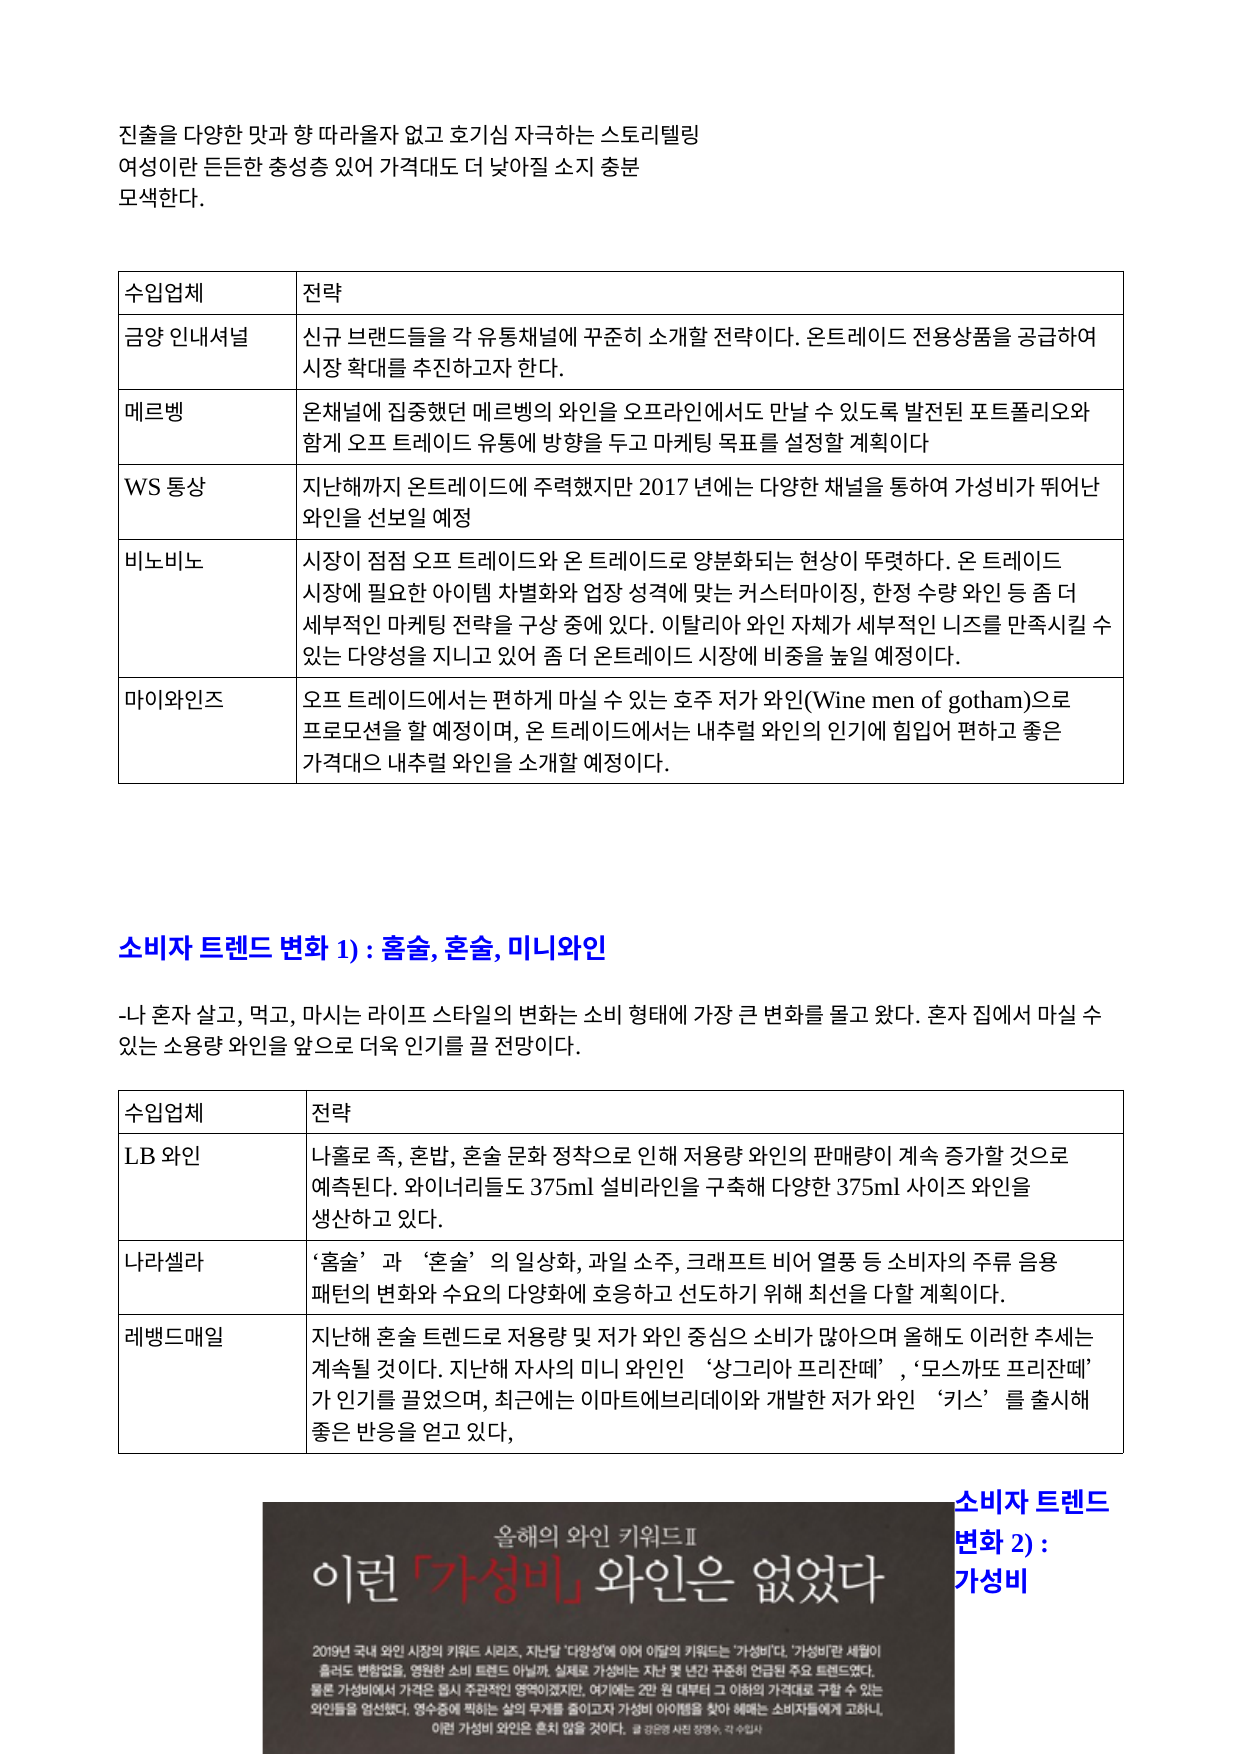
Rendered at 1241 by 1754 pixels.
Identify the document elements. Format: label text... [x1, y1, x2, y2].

table_header 수입업체 [119, 272, 296, 314]
table_cell 시장이 점점 오프 트레이드와 온 트레이드로 양분화되는 현상이 뚜렷하다. 온 트레이드 시장에 필요한 아이템 차별화와 업장 성격에 맞는 커스터마이징, 한정 수량 와인 등 좀 더 세부적인 마케팅 전략을 구상 중에 있다. 이탈리아 와인 자체가 세부적인 니즈를 만족시킬 수 있는 다양성을 지니고 있어 좀 더 온트레이드 시장에 비중을 높일 예정이다. [297, 540, 1123, 677]
table_cell LB와인 [119, 1134, 306, 1239]
table_cell 마이와인즈 [119, 678, 296, 783]
table_cell 메르벵 [119, 390, 296, 464]
table_cell ‘홈술’과 ‘혼술’의 일상화, 과일 소주, 크래프트 비어 열풍 등 소비자의 주류 음용 패턴의 변화와 수요의 다양화에 호응하고 선도하기 위해 최선을 다할 계획이다. [307, 1241, 1123, 1314]
text -나 혼자 살고, 먹고, 마시는 라이프 스타일의 변화는 소비 형태에 가장 큰 변화를 몰고 왔다. 혼자 집에서 마실 수 있는 소용량 와인을 앞으로 더욱 인기를 끌 전망이다. [118, 998, 1122, 1061]
table_cell 지난해 혼술 트렌드로 저용량 및 저가 와인 중심으 소비가 많아으며 올해도 이러한 추세는 계속될 것이다. 지난해 자사의 미니 와인인 ‘상그리아 프리잔떼’, ‘모스까또 프리잔떼’가 인기를 끌었으며, 최근에는 이마트에브리데이와 개발한 저가 와인 ‘키스’를 출시해 좋은 반응을 얻고 있다, [307, 1315, 1123, 1453]
text 모색한다. [118, 181, 1122, 213]
table_cell 금양 인내셔널 [119, 315, 296, 389]
table_header 전략 [307, 1091, 1123, 1133]
table_cell 지난해까지 온트레이드에 주력했지만 2017년에는 다양한 채널을 통하여 가성비가 뛰어난 와인을 선보일 예정 [297, 465, 1123, 538]
text 소비자 트렌드 변화 2) : 가성비 [118, 1481, 1122, 1599]
table_cell 레뱅드매일 [119, 1315, 306, 1453]
picture [262, 1502, 955, 1754]
text 소비자 트렌드 변화 1) : 홈술, 혼술, 미니와인 [118, 927, 1122, 966]
table_cell 나홀로 족, 혼밥, 혼술 문화 정착으로 인해 저용량 와인의 판매량이 계속 증가할 것으로 예측된다. 와이너리들도 375ml 설비라인을 구축해 다양한 375ml 사이즈 와인을 생산하고 있다. [307, 1134, 1123, 1239]
table_cell 온채널에 집중했던 메르벵의 와인을 오프라인에서도 만날 수 있도록 발전된 포트폴리오와 함게 오프 트레이드 유통에 방향을 두고 마케팅 목표를 설정할 계획이다 [297, 390, 1123, 464]
table_cell 나라셀라 [119, 1241, 306, 1314]
table_header 전략 [297, 272, 1123, 314]
table_cell WS통상 [119, 465, 296, 538]
table_cell 비노비노 [119, 540, 296, 677]
table_header 수입업체 [119, 1091, 306, 1133]
table_cell 신규 브랜드들을 각 유통채널에 꾸준히 소개할 전략이다. 온트레이드 전용상품을 공급하여 시장 확대를 추진하고자 한다. [297, 315, 1123, 389]
text 진출을 다양한 맛과 향 따라올자 없고 호기심 자극하는 스토리텔링 여성이란 든든한 충성층 있어 가격대도 더 낮아질 소지 충분 [118, 118, 1122, 181]
table_cell 오프 트레이드에서는 편하게 마실 수 있는 호주 저가 와인(Wine men of gotham)으로 프로모션을 할 예정이며, 온 트레이드에서는 내추럴 와인의 인기에 힘입어 편하고 좋은 가격대으 내추럴 와인을 소개할 예정이다. [297, 678, 1123, 783]
